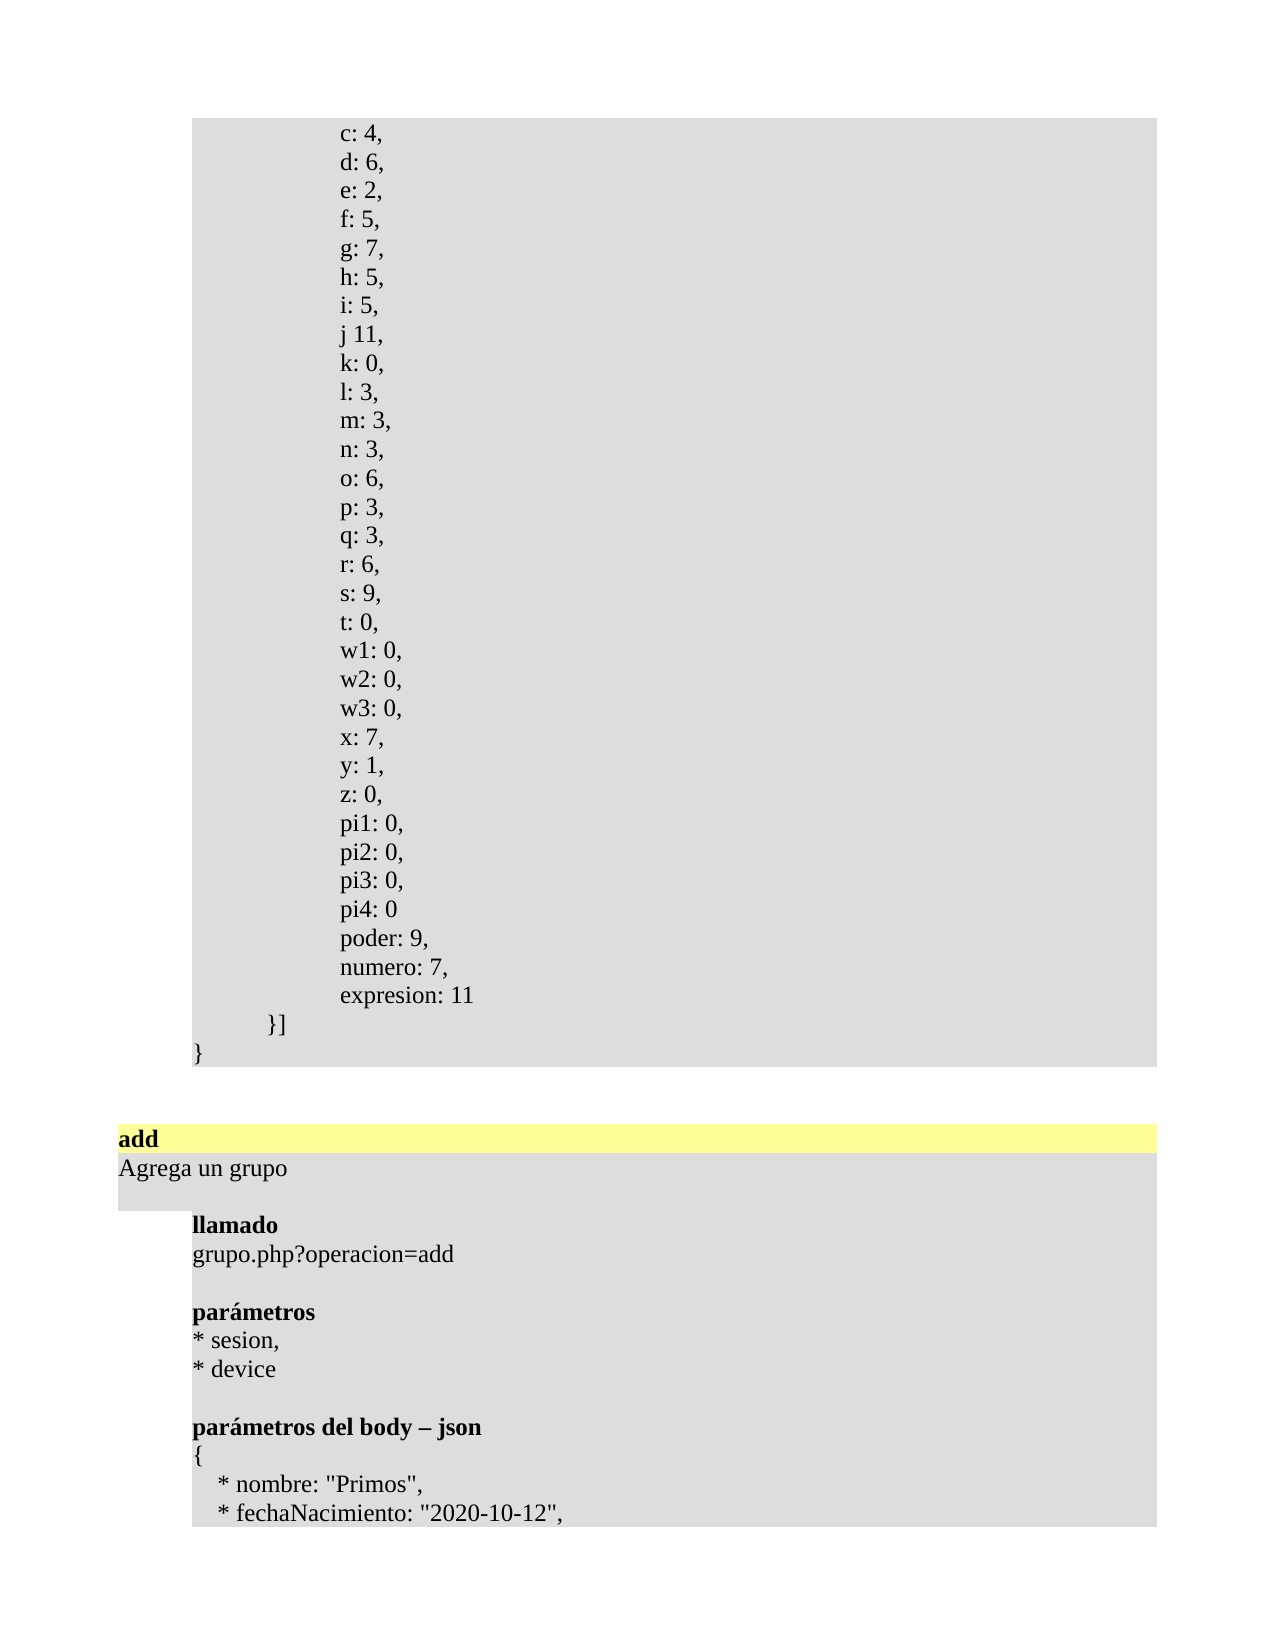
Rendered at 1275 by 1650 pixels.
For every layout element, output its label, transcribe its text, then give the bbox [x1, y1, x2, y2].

text w3: 0, [192, 693, 1157, 722]
text e: 2, [192, 176, 1157, 204]
text i: 5, [192, 291, 1157, 319]
text j 11, [192, 319, 1157, 348]
text pi2: 0, [192, 837, 1157, 866]
text o: 6, [192, 463, 1157, 492]
text l: 3, [192, 377, 1157, 406]
text grupo.php?operacion=add [192, 1239, 1157, 1268]
text p: 3, [192, 492, 1157, 521]
text expresion: 11 [192, 981, 1157, 1009]
text w1: 0, [192, 636, 1157, 664]
text * sesion, [192, 1326, 1157, 1354]
text } [192, 1038, 1157, 1067]
text pi4: 0 [192, 894, 1157, 923]
text }] [192, 1009, 1157, 1038]
text q: 3, [192, 521, 1157, 549]
text t: 0, [192, 607, 1157, 636]
text f: 5, [192, 204, 1157, 233]
text llamado [192, 1211, 1157, 1239]
text c: 4, [192, 118, 1157, 147]
text { * nombre: "Primos", * fechaNacimiento: "2020-10-12", [192, 1441, 1157, 1527]
text pi3: 0, [192, 866, 1157, 894]
text parámetros del body – json [192, 1412, 1157, 1441]
text x: 7, [192, 722, 1157, 751]
text z: 0, [192, 779, 1157, 808]
text w2: 0, [192, 664, 1157, 693]
text add [118, 1124, 1157, 1153]
text Agrega un grupo [118, 1153, 1157, 1182]
text s: 9, [192, 578, 1157, 607]
text n: 3, [192, 434, 1157, 463]
text r: 6, [192, 549, 1157, 578]
text * device [192, 1354, 1157, 1383]
text m: 3, [192, 406, 1157, 434]
text d: 6, [192, 147, 1157, 176]
text parámetros [192, 1297, 1157, 1326]
text h: 5, [192, 262, 1157, 291]
text g: 7, [192, 233, 1157, 262]
text numero: 7, [192, 952, 1157, 981]
text pi1: 0, [192, 808, 1157, 837]
text k: 0, [192, 348, 1157, 377]
text poder: 9, [192, 923, 1157, 952]
text y: 1, [192, 751, 1157, 779]
